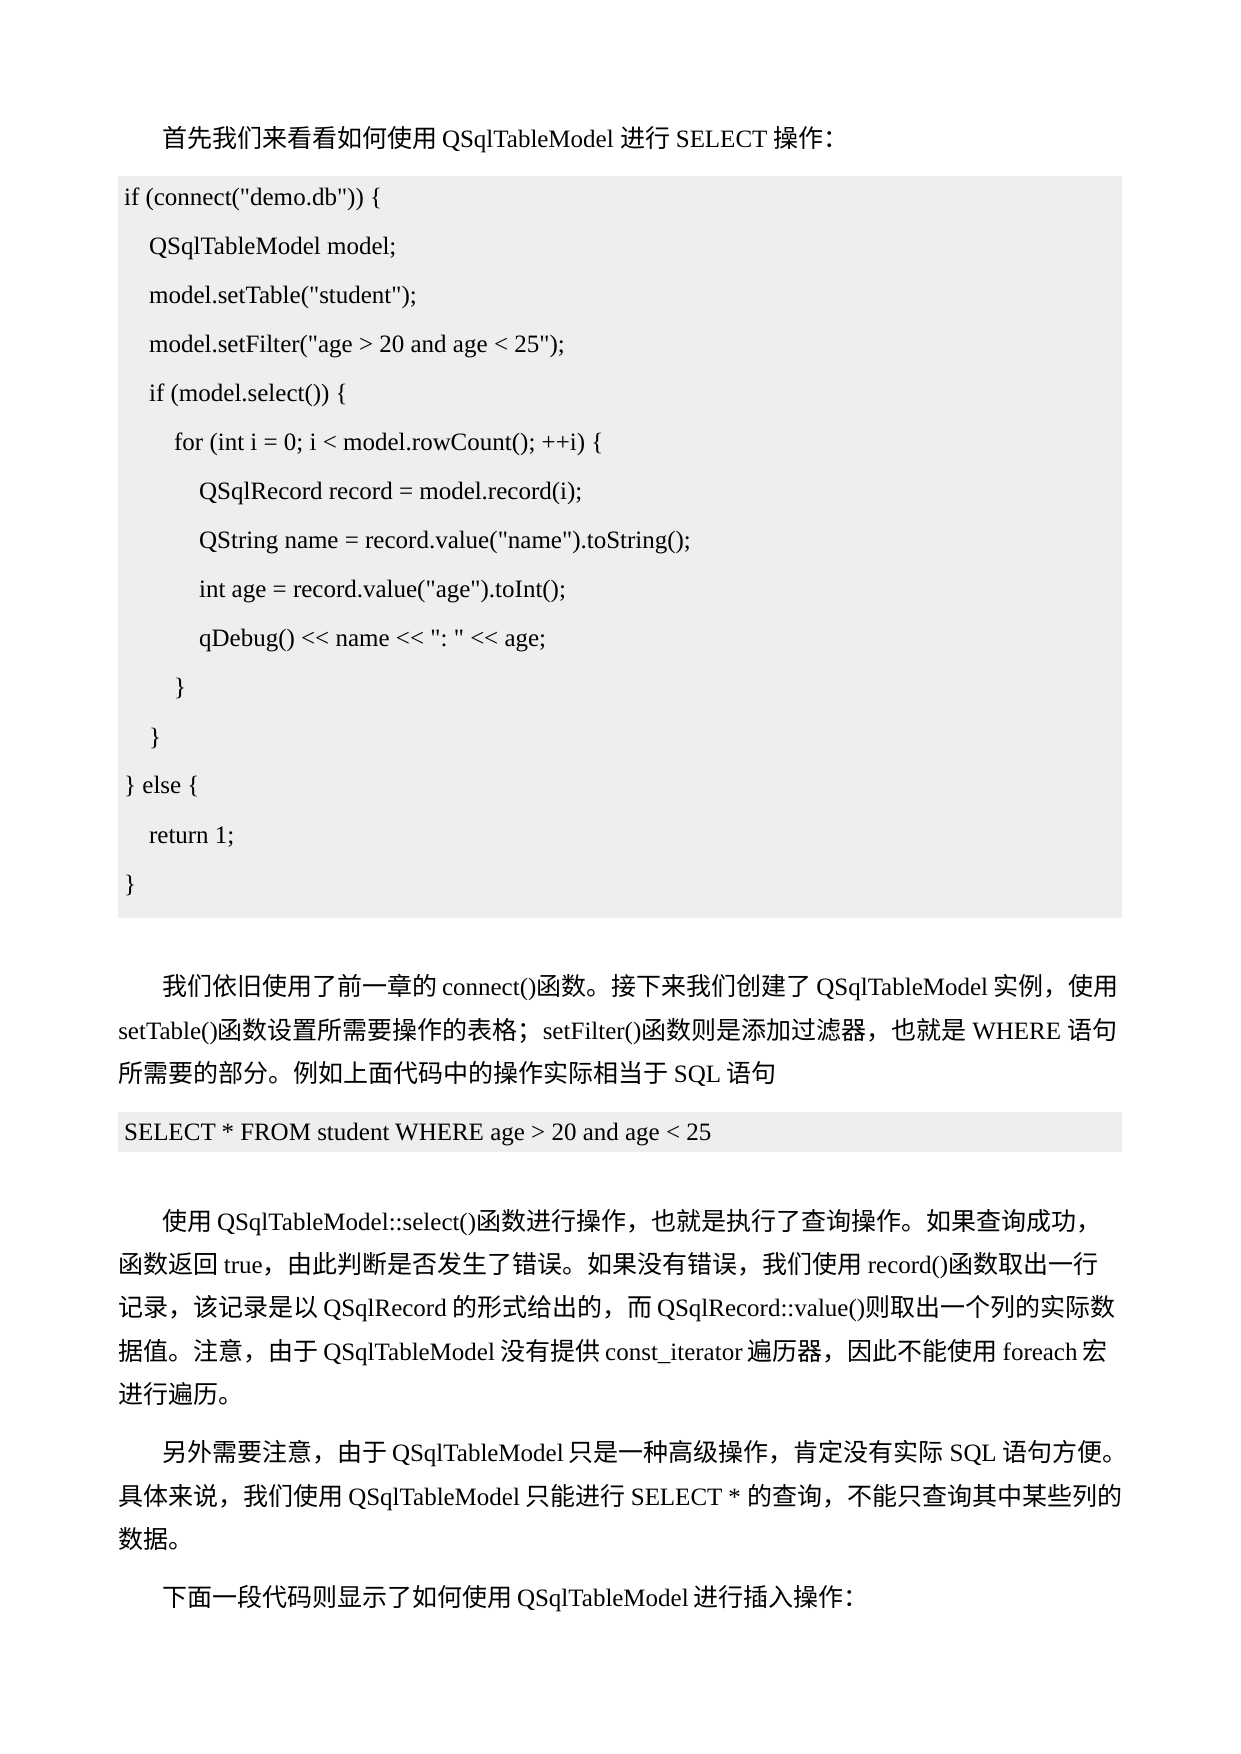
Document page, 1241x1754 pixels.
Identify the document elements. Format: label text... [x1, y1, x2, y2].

text 使用QSqlTableModel::select()函数进行操作，也就是执行了查询操作。如果查询成功，函数返回 true，由此判断是否发生了错误。如果没有错误，我们使用record()函数取出一行记录，该记录是以QSqlRecord的形式给出的，而QSqlRecord::value()则取出一个列的实际数据值。注意，由于QSqlTableModel没有提供const_iterator遍历器，因此不能使用foreach宏进行遍历。 [118, 1201, 1122, 1411]
text 我们依旧使用了前一章的connect()函数。接下来我们创建了QSqlTableModel实例，使用setTable()函数设置所需要操作的表格；setFilter()函数则是添加过滤器，也就是 WHERE 语句所需要的部分。例如上面代码中的操作实际相当于 SQL 语句 [118, 967, 1122, 1090]
text 另外需要注意，由于QSqlTableModel只是一种高级操作，肯定没有实际 SQL 语句方便。具体来说，我们使用QSqlTableModel只能进行 SELECT * 的查询，不能只查询其中某些列的数据。 [118, 1433, 1122, 1556]
table_header SELECT * FROM student WHERE age > 20 and age < 25 [118, 1112, 1122, 1152]
table_header if (connect("demo.db")) { QSqlTableModel model; model.setTable("student"); model.setFilter("age > 20 and age < 25"); if (model.select()) { for (int i = 0; i < model.rowCount(); ++i) { QSqlRecord record = model.record(i); QString name = record.value("name").toString(); int age = record.value("age").toInt(); qDebug() << name << ": " << age; } } } else { return 1; } [118, 176, 1122, 918]
text 首先我们来看看如何使用QSqlTableModel 进行 SELECT 操作： [118, 118, 1122, 154]
text 下面一段代码则显示了如何使用QSqlTableModel进行插入操作： [118, 1578, 1122, 1614]
